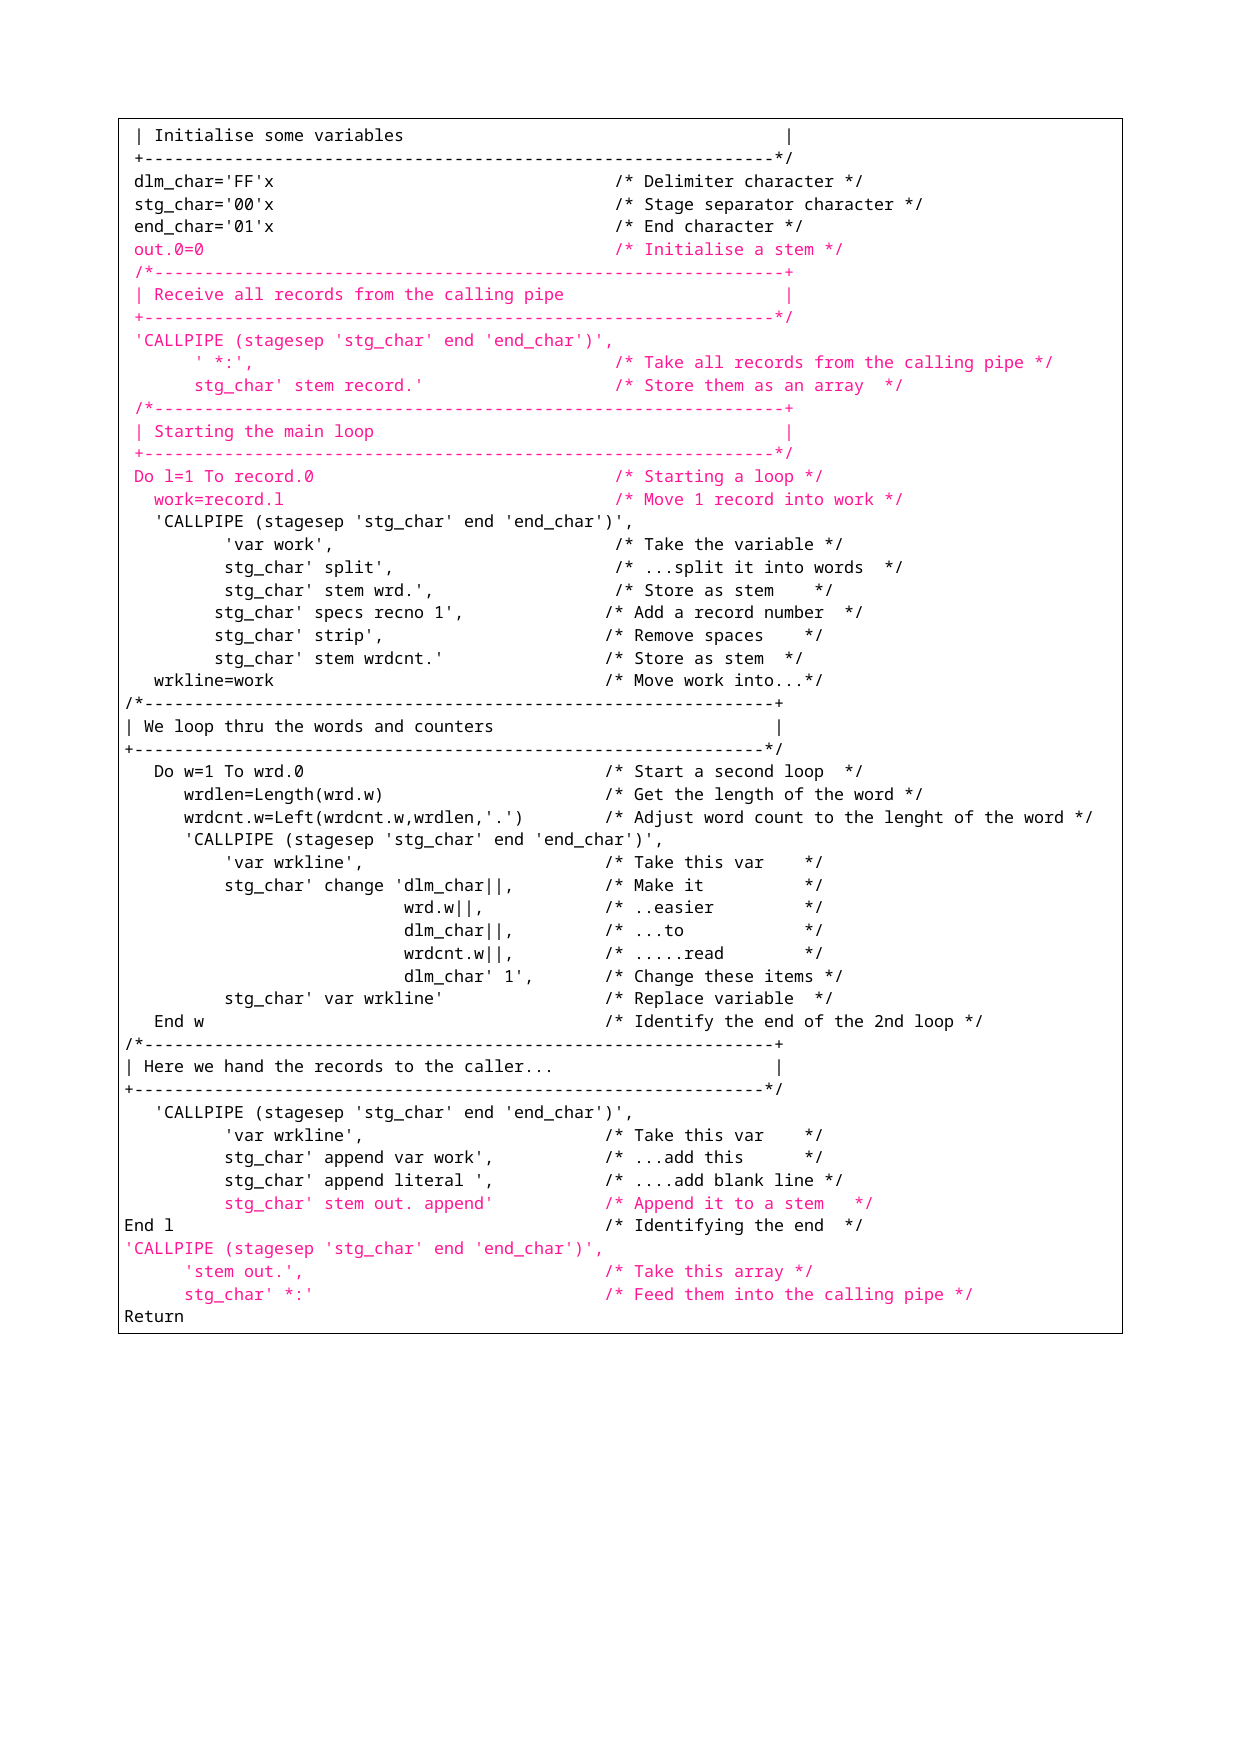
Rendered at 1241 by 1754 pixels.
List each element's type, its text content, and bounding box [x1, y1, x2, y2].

table_header | Initialise some variables | +---------------------------------------------------------------*/ dlm_char='FF'x /* Delimiter character */ stg_char='00'x /* Stage separator character */ end_char='01'x /* End character */ out.0=0 /* Initialise a stem */ /*---------------------------------------------------------------+ | Receive all records from the calling pipe | +---------------------------------------------------------------*/ 'CALLPIPE (stagesep 'stg_char' end 'end_char')', ' *:', /* Take all records from the calling pipe */ stg_char' stem record.' /* Store them as an array */ /*---------------------------------------------------------------+ | Starting the main loop | +---------------------------------------------------------------*/ Do l=1 To record.0 /* Starting a loop */ work=record.l /* Move 1 record into work */ 'CALLPIPE (stagesep 'stg_char' end 'end_char')', 'var work', /* Take the variable */ stg_char' split', /* ...split it into words */ stg_char' stem wrd.', /* Store as stem */ stg_char' specs recno 1', /* Add a record number */ stg_char' strip', /* Remove spaces */ stg_char' stem wrdcnt.' /* Store as stem */ wrkline=work /* Move work into...*/ /*---------------------------------------------------------------+ | We loop thru the words and counters | +---------------------------------------------------------------*/ Do w=1 To wrd.0 /* Start a second loop */ wrdlen=Length(wrd.w) /* Get the length of the word */ wrdcnt.w=Left(wrdcnt.w,wrdlen,'.') /* Adjust word count to the lenght of the word */ 'CALLPIPE (stagesep 'stg_char' end 'end_char')', 'var wrkline', /* Take this var */ stg_char' change 'dlm_char||, /* Make it */ wrd.w||, /* ..easier */ dlm_char||, /* ...to */ wrdcnt.w||, /* .....read */ dlm_char' 1', /* Change these items */ stg_char' var wrkline' /* Replace variable */ End w /* Identify the end of the 2nd loop */ /*---------------------------------------------------------------+ | Here we hand the records to the caller... | +---------------------------------------------------------------*/ 'CALLPIPE (stagesep 'stg_char' end 'end_char')', 'var wrkline', /* Take this var */ stg_char' append var work', /* ...add this */ stg_char' append literal ', /* ....add blank line */ stg_char' stem out. append' /* Append it to a stem */ End l /* Identifying the end */ 'CALLPIPE (stagesep 'stg_char' end 'end_char')', 'stem out.', /* Take this array */ stg_char' *:' /* Feed them into the calling pipe */ Return [119, 119, 1122, 1333]
